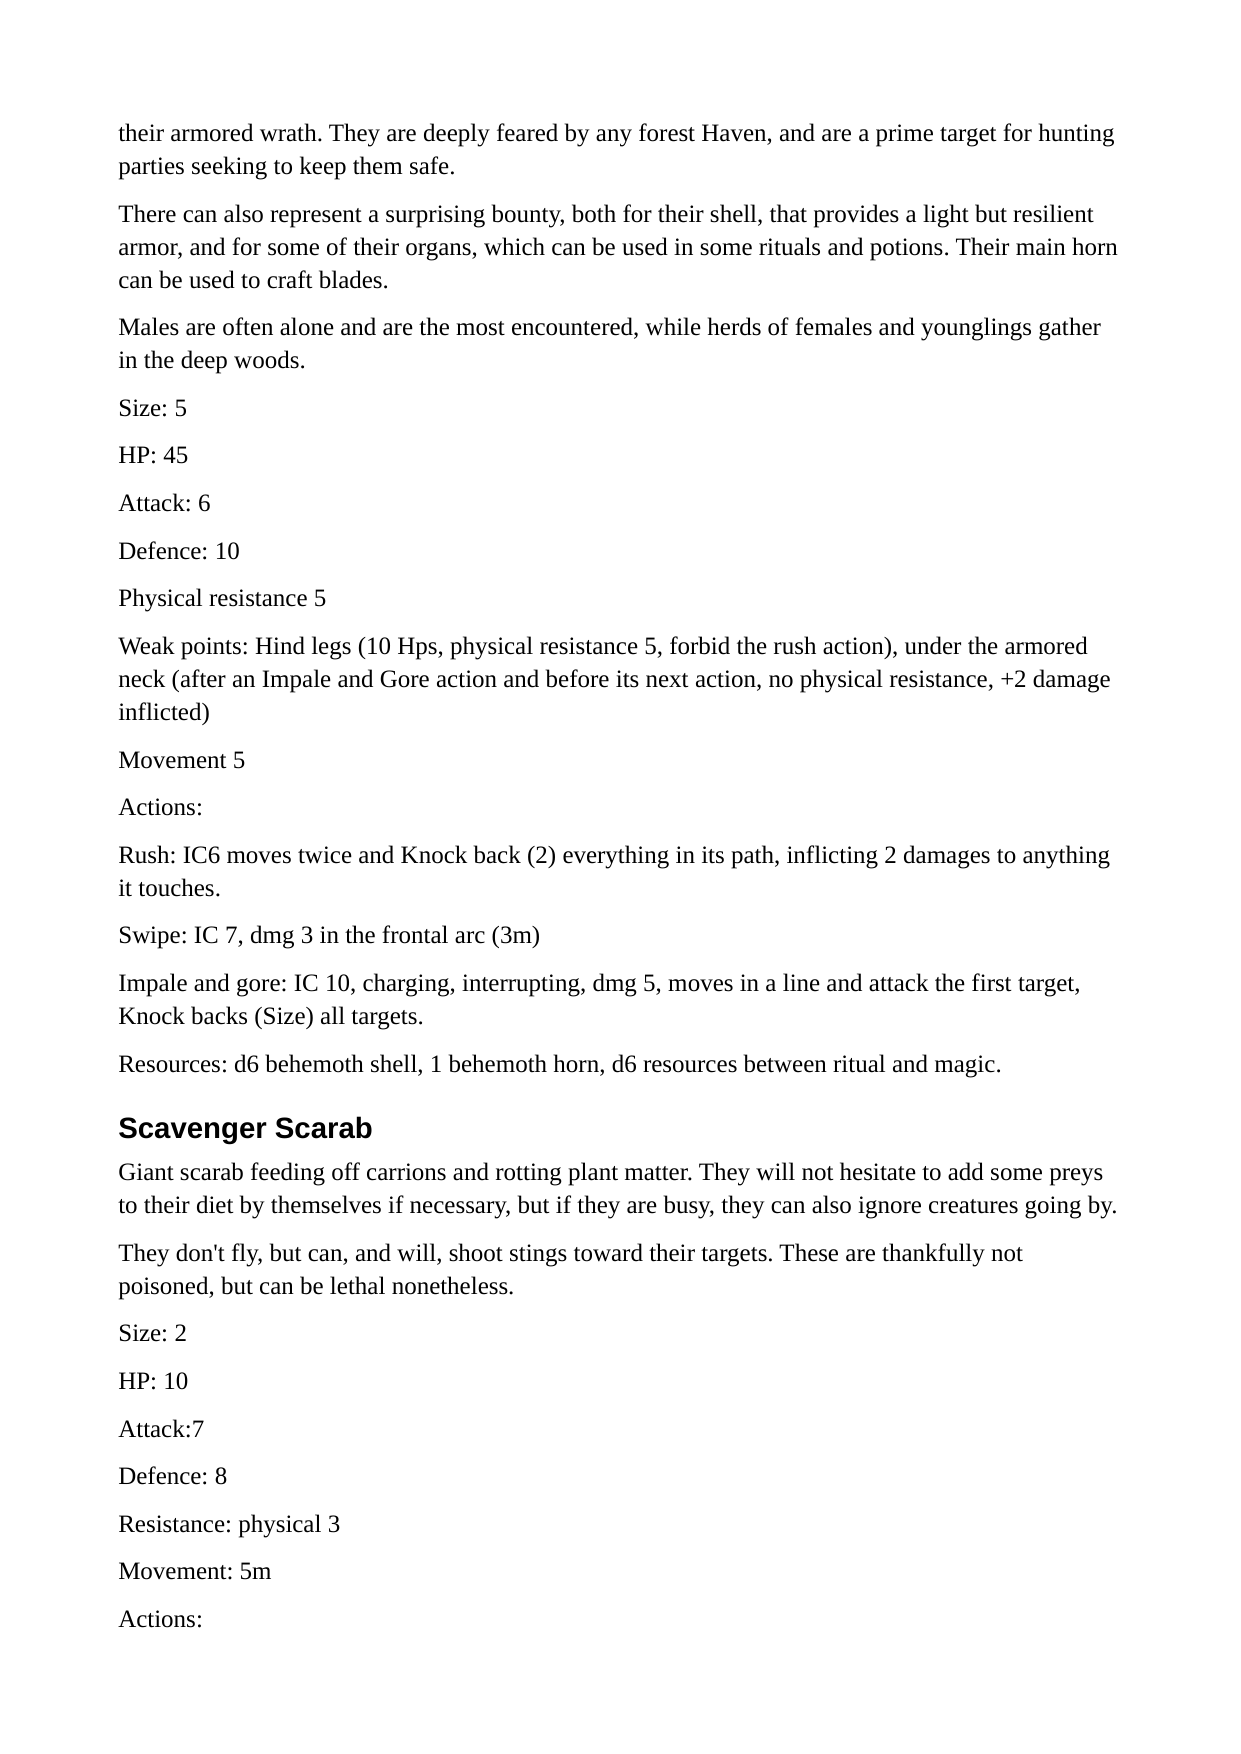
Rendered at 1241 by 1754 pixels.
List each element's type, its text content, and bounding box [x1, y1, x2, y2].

text Impale and gore: IC 10, charging, interrupting, dmg 5, moves in a line and attack the first target, Knock backs (Size) all targets. [118, 968, 1122, 1030]
text Actions: [118, 1604, 1122, 1633]
text Size: 5 [118, 393, 1122, 422]
text their armored wrath. They are deeply feared by any forest Haven, and are a prime target for hunting parties seeking to keep them safe. [118, 118, 1122, 180]
text HP: 45 [118, 441, 1122, 469]
text Attack: 6 [118, 488, 1122, 517]
text Rush: IC6 moves twice and Knock back (2) everything in its path, inflicting 2 damages to anything it touches. [118, 840, 1122, 902]
text Defence: 10 [118, 536, 1122, 564]
text Physical resistance 5 [118, 583, 1122, 612]
text Giant scarab feeding off carrions and rotting plant matter. They will not hesitate to add some preys to their diet by themselves if necessary, but if they are busy, they can also ignore creatures going by. [118, 1157, 1122, 1219]
text Resources: d6 behemoth shell, 1 behemoth horn, d6 resources between ritual and magic. [118, 1049, 1122, 1077]
text Males are often alone and are the most encountered, while herds of females and younglings gather in the deep woods. [118, 312, 1122, 374]
text Actions: [118, 792, 1122, 821]
text Movement: 5m [118, 1556, 1122, 1585]
text Movement 5 [118, 745, 1122, 773]
text There can also represent a surprising bounty, both for their shell, that provides a light but resilient armor, and for some of their organs, which can be used in some rituals and potions. Their main horn can be used to craft blades. [118, 199, 1122, 293]
text HP: 10 [118, 1366, 1122, 1395]
text They don't fly, but can, and will, shoot stings toward their targets. These are thankfully not poisoned, but can be lethal nonetheless. [118, 1238, 1122, 1299]
text Resistance: physical 3 [118, 1509, 1122, 1538]
subtitle Scavenger Scarab [118, 1111, 1122, 1145]
text Size: 2 [118, 1318, 1122, 1347]
text Swipe: IC 7, dmg 3 in the frontal arc (3m) [118, 921, 1122, 949]
text Weak points: Hind legs (10 Hps, physical resistance 5, forbid the rush action), under the armored neck (after an Impale and Gore action and before its next action, no physical resistance, +2 damage inflicted) [118, 631, 1122, 726]
text Attack:7 [118, 1414, 1122, 1442]
text Defence: 8 [118, 1461, 1122, 1490]
